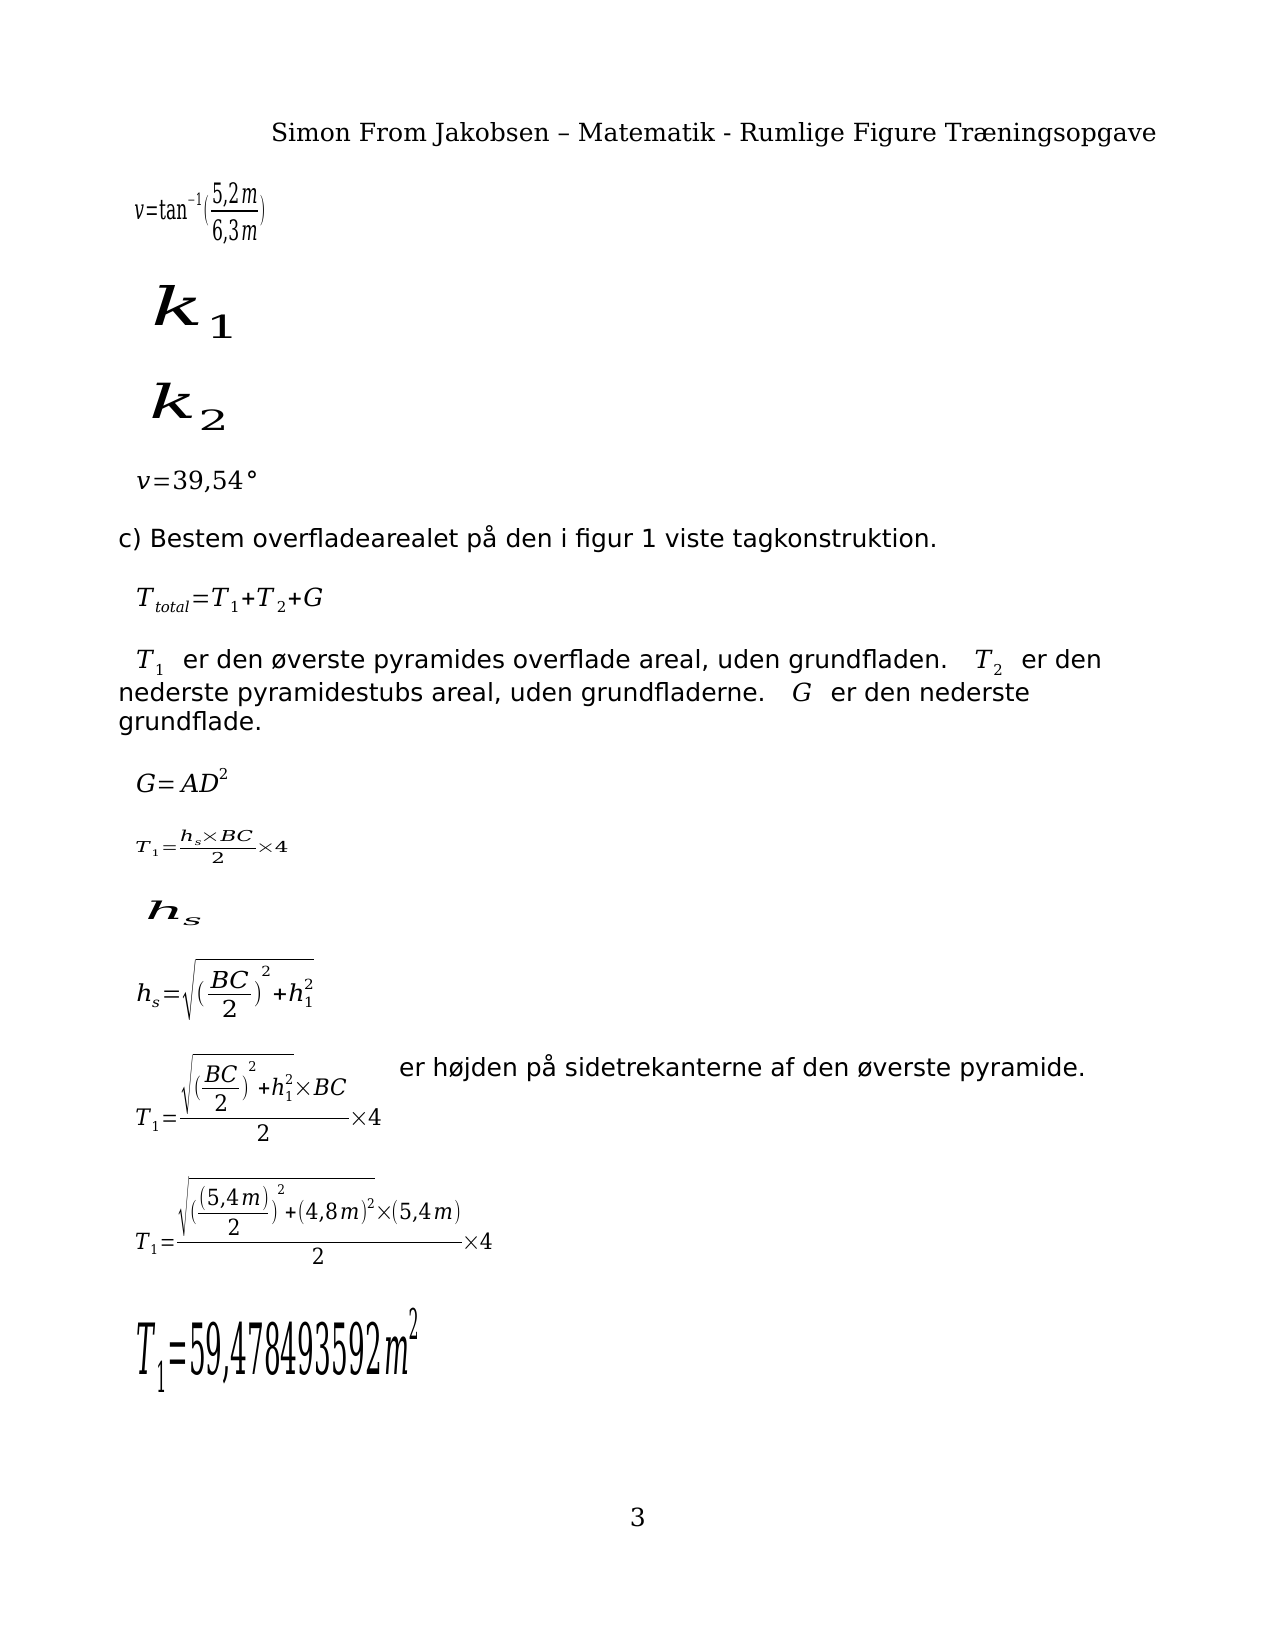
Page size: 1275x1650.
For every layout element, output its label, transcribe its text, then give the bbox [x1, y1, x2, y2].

text er den øverste pyramides overflade areal, uden grundfladen. er den nederste pyramidestubs areal, uden grundfladerne. er den nederste grundflade. [118, 645, 1157, 737]
text er højden på sidetrekanterne af den øverste pyramide. [118, 1053, 1157, 1147]
text c) Bestem overfladearealet på den i figur 1 viste tagkonstruktion. [118, 524, 1157, 553]
